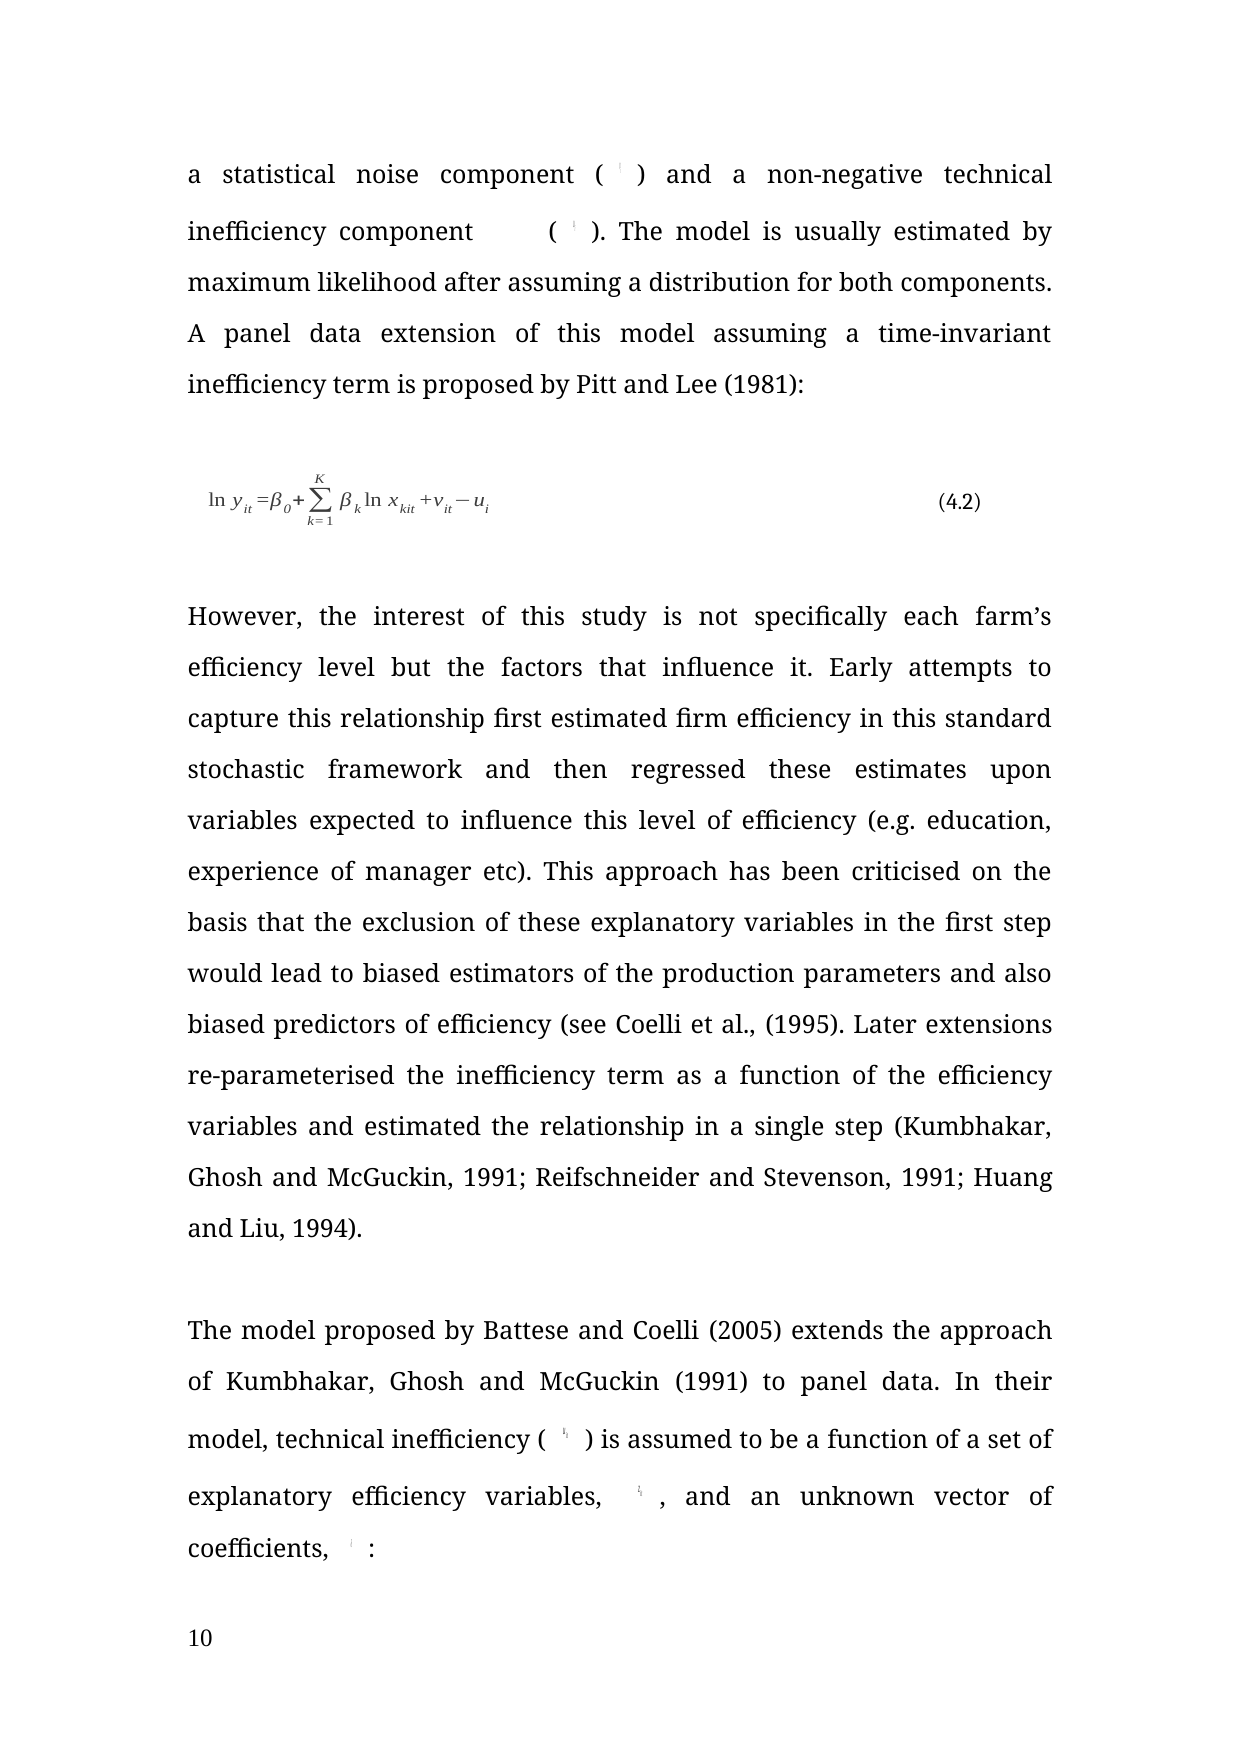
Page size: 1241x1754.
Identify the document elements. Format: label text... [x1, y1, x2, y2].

text The model proposed by Battese and Coelli (2005) extends the approach of Kumbhakar, Ghosh and McGuckin (1991) to panel data. In their model, technical inefficiency () is assumed to be a function of a set of explanatory efficiency variables, , and an unknown vector of coefficients, : [187, 1313, 1053, 1565]
text a statistical noise component () and a non-negative technical inefficiency component (). The model is usually estimated by maximum likelihood after assuming a distribution for both components. A panel data extension of this model assuming a time-invariant inefficiency term is proposed by Pitt and Lee (1981): [187, 150, 1053, 401]
text However, the interest of this study is not specifically each farm’s efficiency level but the factors that influence it. Early attempts to capture this relationship first estimated firm efficiency in this standard stochastic framework and then regressed these estimates upon variables expected to influence this level of efficiency (e.g. education, experience of manager etc). This approach has been criticised on the basis that the exclusion of these explanatory variables in the first step would lead to biased estimators of the production parameters and also biased predictors of efficiency (see Coelli et al., (1995). Later extensions re-parameterised the inefficiency term as a function of the efficiency variables and estimated the relationship in a single step (Kumbhakar, Ghosh and McGuckin, 1991; Reifschneider and Stevenson, 1991; Huang and Liu, 1994). [187, 598, 1053, 1245]
text (4.2) [513, 465, 1053, 536]
